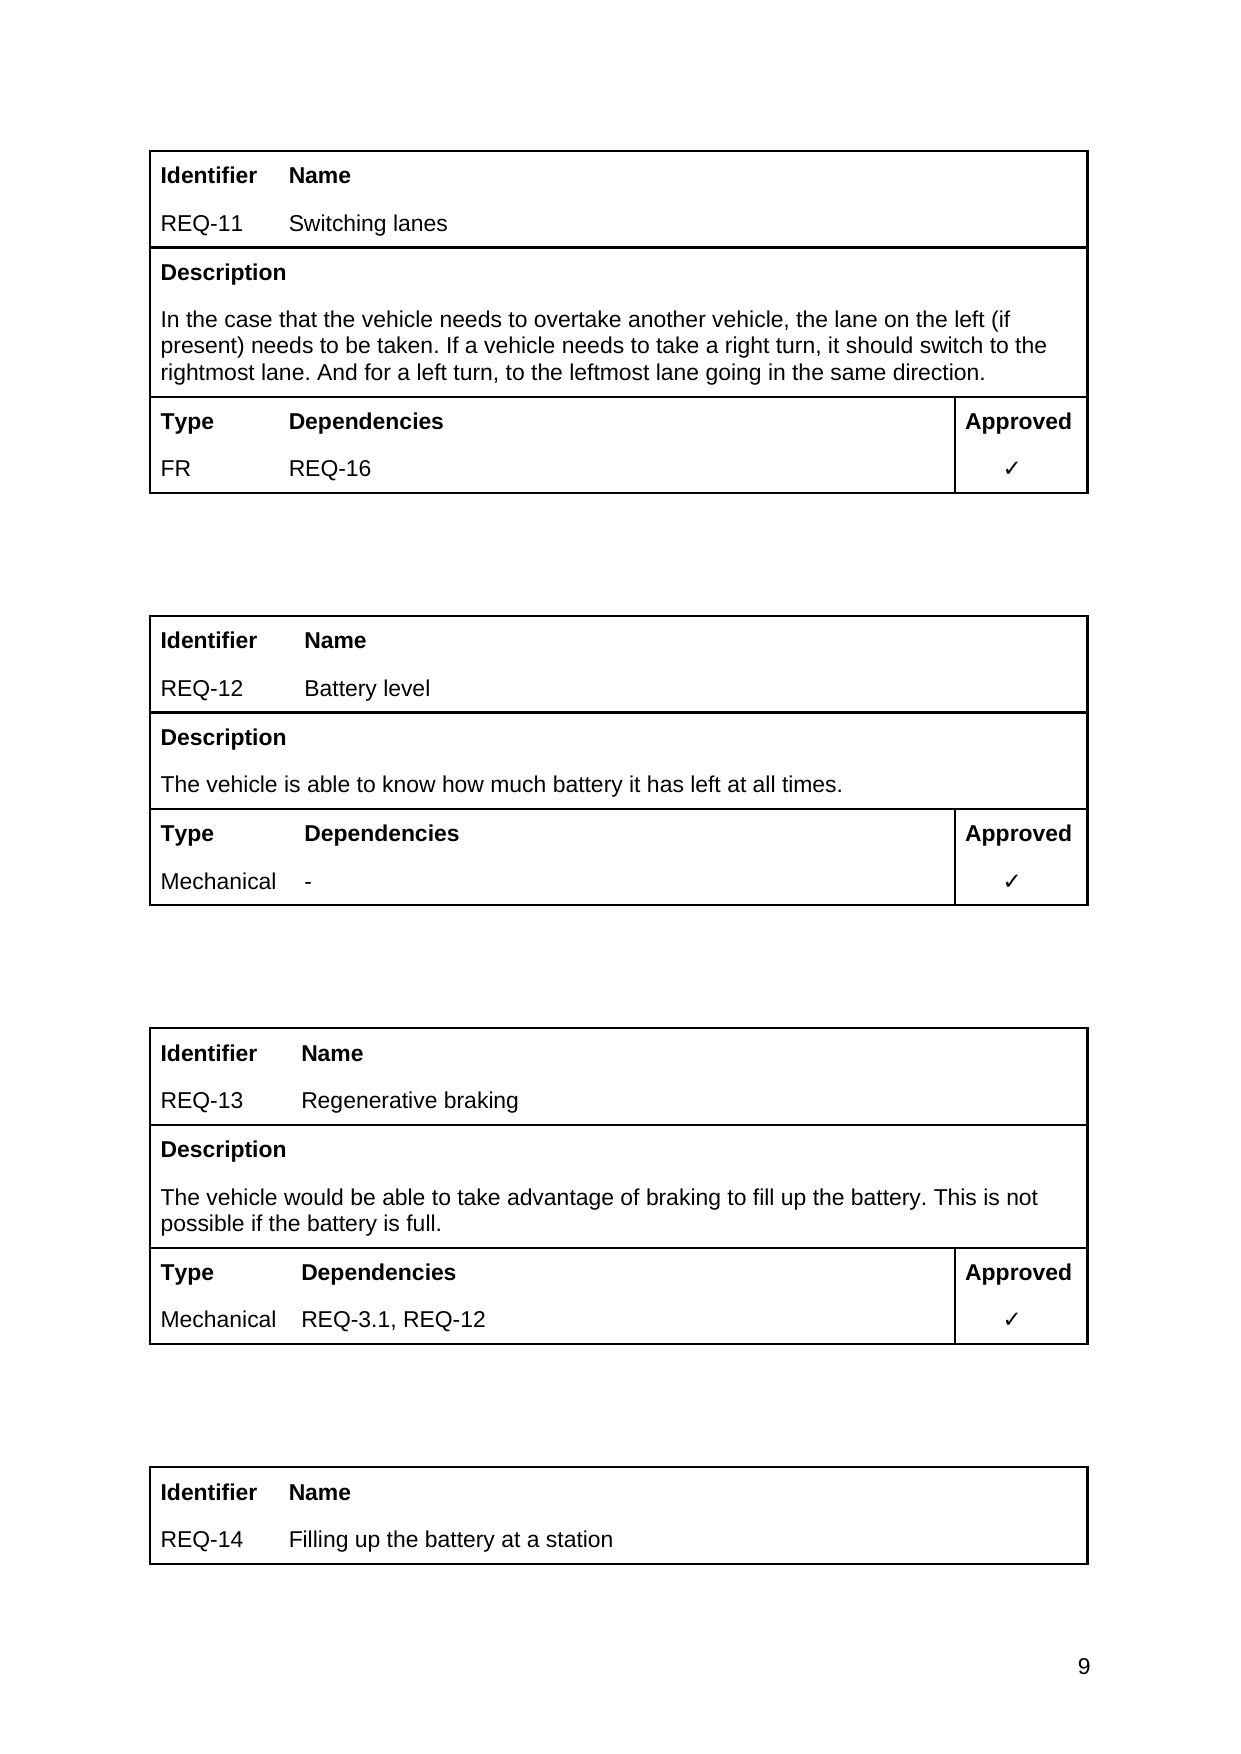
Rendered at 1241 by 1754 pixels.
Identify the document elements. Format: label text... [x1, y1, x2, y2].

table_cell REQ-12 [151, 664, 294, 711]
table_cell FR [151, 445, 278, 492]
table_header Name [278, 152, 1086, 199]
table_header Identifier [151, 1029, 291, 1077]
table_cell [956, 1296, 1086, 1343]
table_cell Regenerative braking [291, 1077, 1086, 1124]
table_cell - [294, 857, 954, 904]
table_cell Battery level [294, 664, 1086, 711]
table_cell Approved [956, 1249, 1086, 1296]
table_cell Description [151, 714, 1086, 761]
table_cell Dependencies [291, 1249, 954, 1296]
table_cell Dependencies [278, 398, 954, 445]
table_cell Type [151, 1249, 291, 1296]
table_cell REQ-13 [151, 1077, 291, 1124]
table_cell Filling up the battery at a station [278, 1515, 1086, 1562]
table_cell Approved [956, 398, 1086, 445]
table_header Identifier [151, 1468, 278, 1515]
table_cell In the case that the vehicle needs to overtake another vehicle, the lane on the left (if present) needs to be taken. If a vehicle needs to take a right turn, it should switch to the rightmost lane. And for a left turn, to the leftmost lane going in the same direction. [151, 296, 1086, 396]
table_cell REQ-16 [278, 445, 954, 492]
table_cell Switching lanes [278, 199, 1086, 246]
table_cell Dependencies [294, 810, 954, 857]
table_cell Description [151, 1126, 1086, 1173]
table_cell Mechanical [151, 1296, 291, 1343]
table_header Name [291, 1029, 1086, 1077]
table_cell Approved [956, 810, 1086, 857]
table_cell [956, 445, 1086, 492]
table_cell The vehicle would be able to take advantage of braking to fill up the battery. This is not possible if the battery is full. [151, 1173, 1086, 1247]
table_cell Type [151, 398, 278, 445]
table_cell Description [151, 249, 1086, 296]
table_cell The vehicle is able to know how much battery it has left at all times. [151, 761, 1086, 808]
table_cell Type [151, 810, 294, 857]
table_header Name [294, 617, 1086, 664]
table_cell REQ-3.1, REQ-12 [291, 1296, 954, 1343]
table_cell REQ-14 [151, 1515, 278, 1562]
table_header Name [278, 1468, 1086, 1515]
table_cell REQ-11 [151, 199, 278, 246]
table_header Identifier [151, 152, 278, 199]
table_cell Mechanical [151, 857, 294, 904]
table_cell [956, 857, 1086, 904]
table_header Identifier [151, 617, 294, 664]
